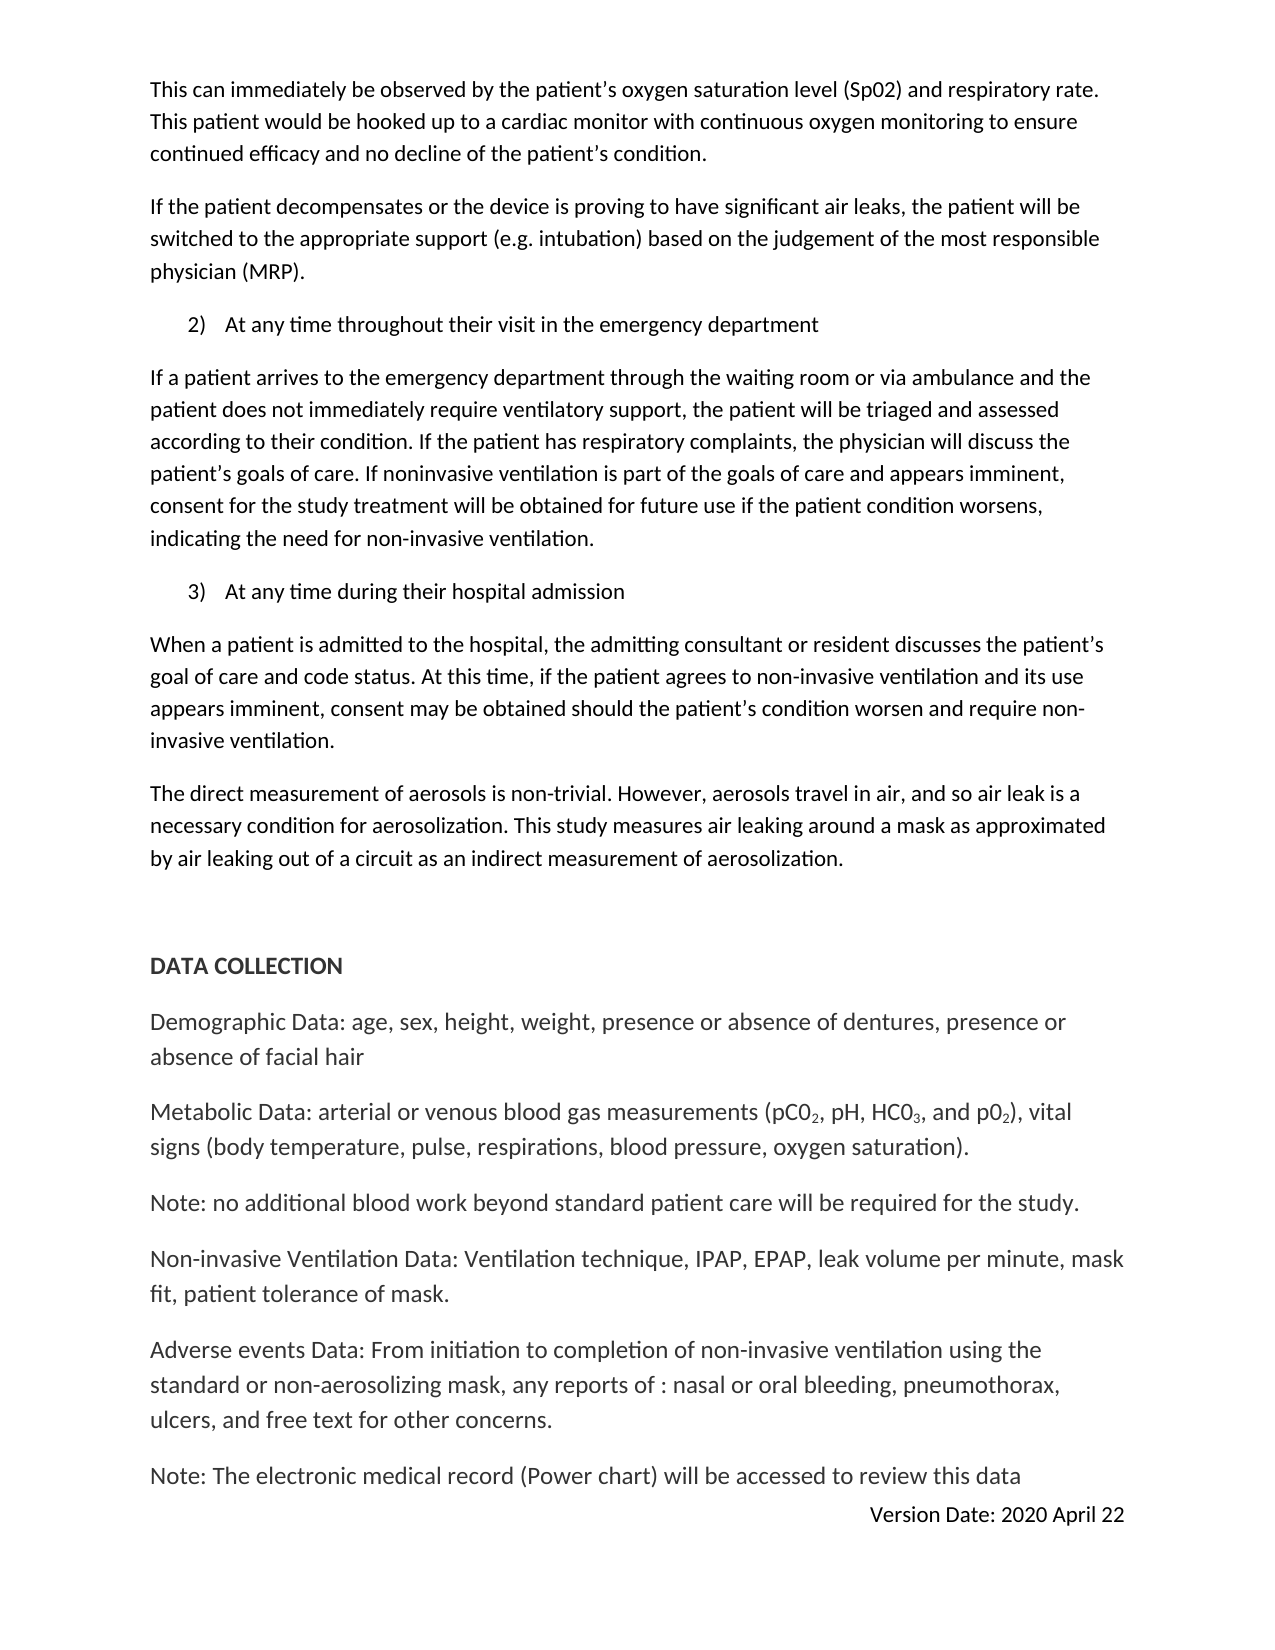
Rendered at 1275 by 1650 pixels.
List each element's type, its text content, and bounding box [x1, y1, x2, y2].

list At any time throughout their visit in the emergency department [187, 310, 1125, 338]
text Metabolic Data: arterial or venous blood gas measurements (pC02, pH, HC03, and p02), vital signs (body temperature, pulse, respirations, blood pressure, oxygen saturation). [150, 1096, 1125, 1162]
text Note: no additional blood work beyond standard patient care will be required for the study. [150, 1187, 1125, 1218]
text Non-invasive Ventilation Data: Ventilation technique, IPAP, EPAP, leak volume per minute, mask fit, patient tolerance of mask. [150, 1243, 1125, 1309]
text If the patient decompensates or the device is proving to have significant air leaks, the patient will be switched to the appropriate support (e.g. intubation) based on the judgement of the most responsible physician (MRP). [150, 192, 1125, 285]
text Note: The electronic medical record (Power chart) will be accessed to review this data [150, 1460, 1125, 1490]
text This can immediately be observed by the patient’s oxygen saturation level (Sp02) and respiratory rate. This patient would be hooked up to a cardiac monitor with continuous oxygen monitoring to ensure continued efficacy and no decline of the patient’s condition. [150, 75, 1125, 167]
text If a patient arrives to the emergency department through the waiting room or via ambulance and the patient does not immediately require ventilatory support, the patient will be triaged and assessed according to their condition. If the patient has respiratory complaints, the physician will discuss the patient’s goals of care. If noninvasive ventilation is part of the goals of care and appears imminent, consent for the study treatment will be obtained for future use if the patient condition worsens, indicating the need for non-invasive ventilation. [150, 363, 1125, 552]
text Demographic Data: age, sex, height, weight, presence or absence of dentures, presence or absence of facial hair [150, 1006, 1125, 1071]
list At any time during their hospital admission [187, 577, 1125, 605]
text DATA COLLECTION [150, 950, 1125, 980]
text When a patient is admitted to the hospital, the admitting consultant or resident discusses the patient’s goal of care and code status. At this time, if the patient agrees to non-invasive ventilation and its use appears imminent, consent may be obtained should the patient’s condition worsen and require non-invasive ventilation. [150, 630, 1125, 754]
text Adverse events Data: From initiation to completion of non-invasive ventilation using the standard or non-aerosolizing mask, any reports of : nasal or oral bleeding, pneumothorax, ulcers, and free text for other concerns. [150, 1334, 1125, 1434]
text The direct measurement of aerosols is non-trivial. However, aerosols travel in air, and so air leak is a necessary condition for aerosolization. This study measures air leaking around a mask as approximated by air leaking out of a circuit as an indirect measurement of aerosolization. [150, 779, 1125, 872]
